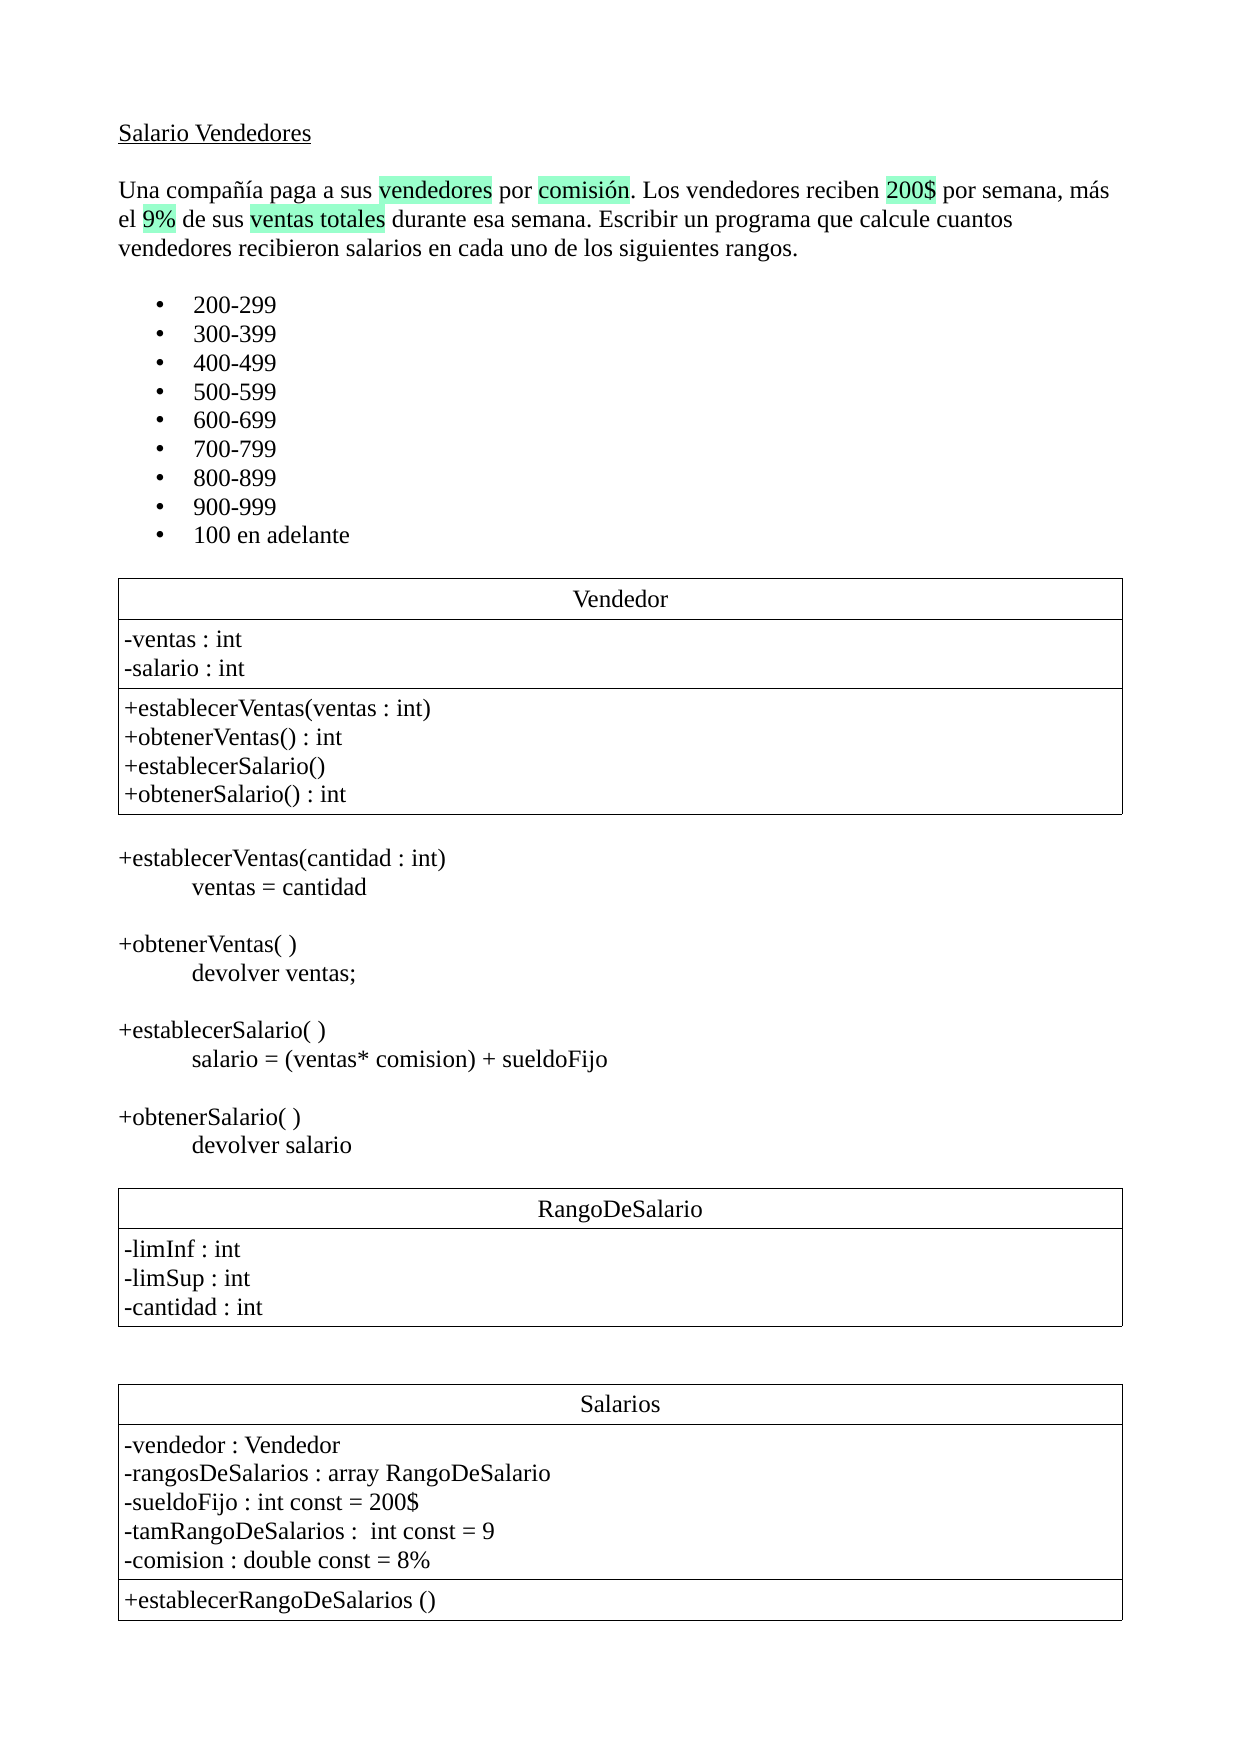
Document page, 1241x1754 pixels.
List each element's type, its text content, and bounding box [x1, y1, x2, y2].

table_header Vendedor [119, 579, 1122, 618]
list 100 en adelante [156, 521, 1122, 549]
text +obtenerSalario( ) [118, 1102, 1122, 1130]
table_cell -ventas : int -salario : int [119, 620, 1122, 687]
table_cell +establecerRangoDeSalarios () [119, 1580, 1122, 1619]
text +establecerSalario( ) [118, 1015, 1122, 1044]
text Salario Vendedores [118, 118, 1122, 147]
table_header RangoDeSalario [119, 1189, 1122, 1228]
list 900-999 [156, 492, 1122, 521]
list 800-899 [156, 463, 1122, 492]
text devolver ventas; [118, 958, 1122, 987]
table_cell -limInf : int -limSup : int -cantidad : int [119, 1229, 1122, 1326]
list 300-399 [156, 319, 1122, 348]
list 600-699 [156, 406, 1122, 434]
list 400-499 [156, 348, 1122, 377]
list 200-299 [156, 291, 1122, 319]
text +obtenerVentas( ) [118, 929, 1122, 958]
text +establecerVentas(cantidad : int) [118, 843, 1122, 872]
table_cell -vendedor : Vendedor -rangosDeSalarios : array RangoDeSalario -sueldoFijo : int const = 200$ -tamRangoDeSalarios : int const = 9 -comision : double const = 8% [119, 1425, 1122, 1579]
list 500-599 [156, 377, 1122, 406]
table_header Salarios [119, 1385, 1122, 1424]
list 700-799 [156, 434, 1122, 463]
text ventas = cantidad [118, 872, 1122, 900]
text salario = (ventas* comision) + sueldoFijo [118, 1044, 1122, 1073]
text devolver salario [118, 1130, 1122, 1159]
text Una compañía paga a sus vendedores por comisión. Los vendedores reciben 200$ por semana, más el 9% de sus ventas totales durante esa semana. Escribir un programa que calcule cuantos vendedores recibieron salarios en cada uno de los siguientes rangos. [118, 176, 1122, 262]
table_cell +establecerVentas(ventas : int) +obtenerVentas() : int +establecerSalario() +obtenerSalario() : int [119, 689, 1122, 814]
